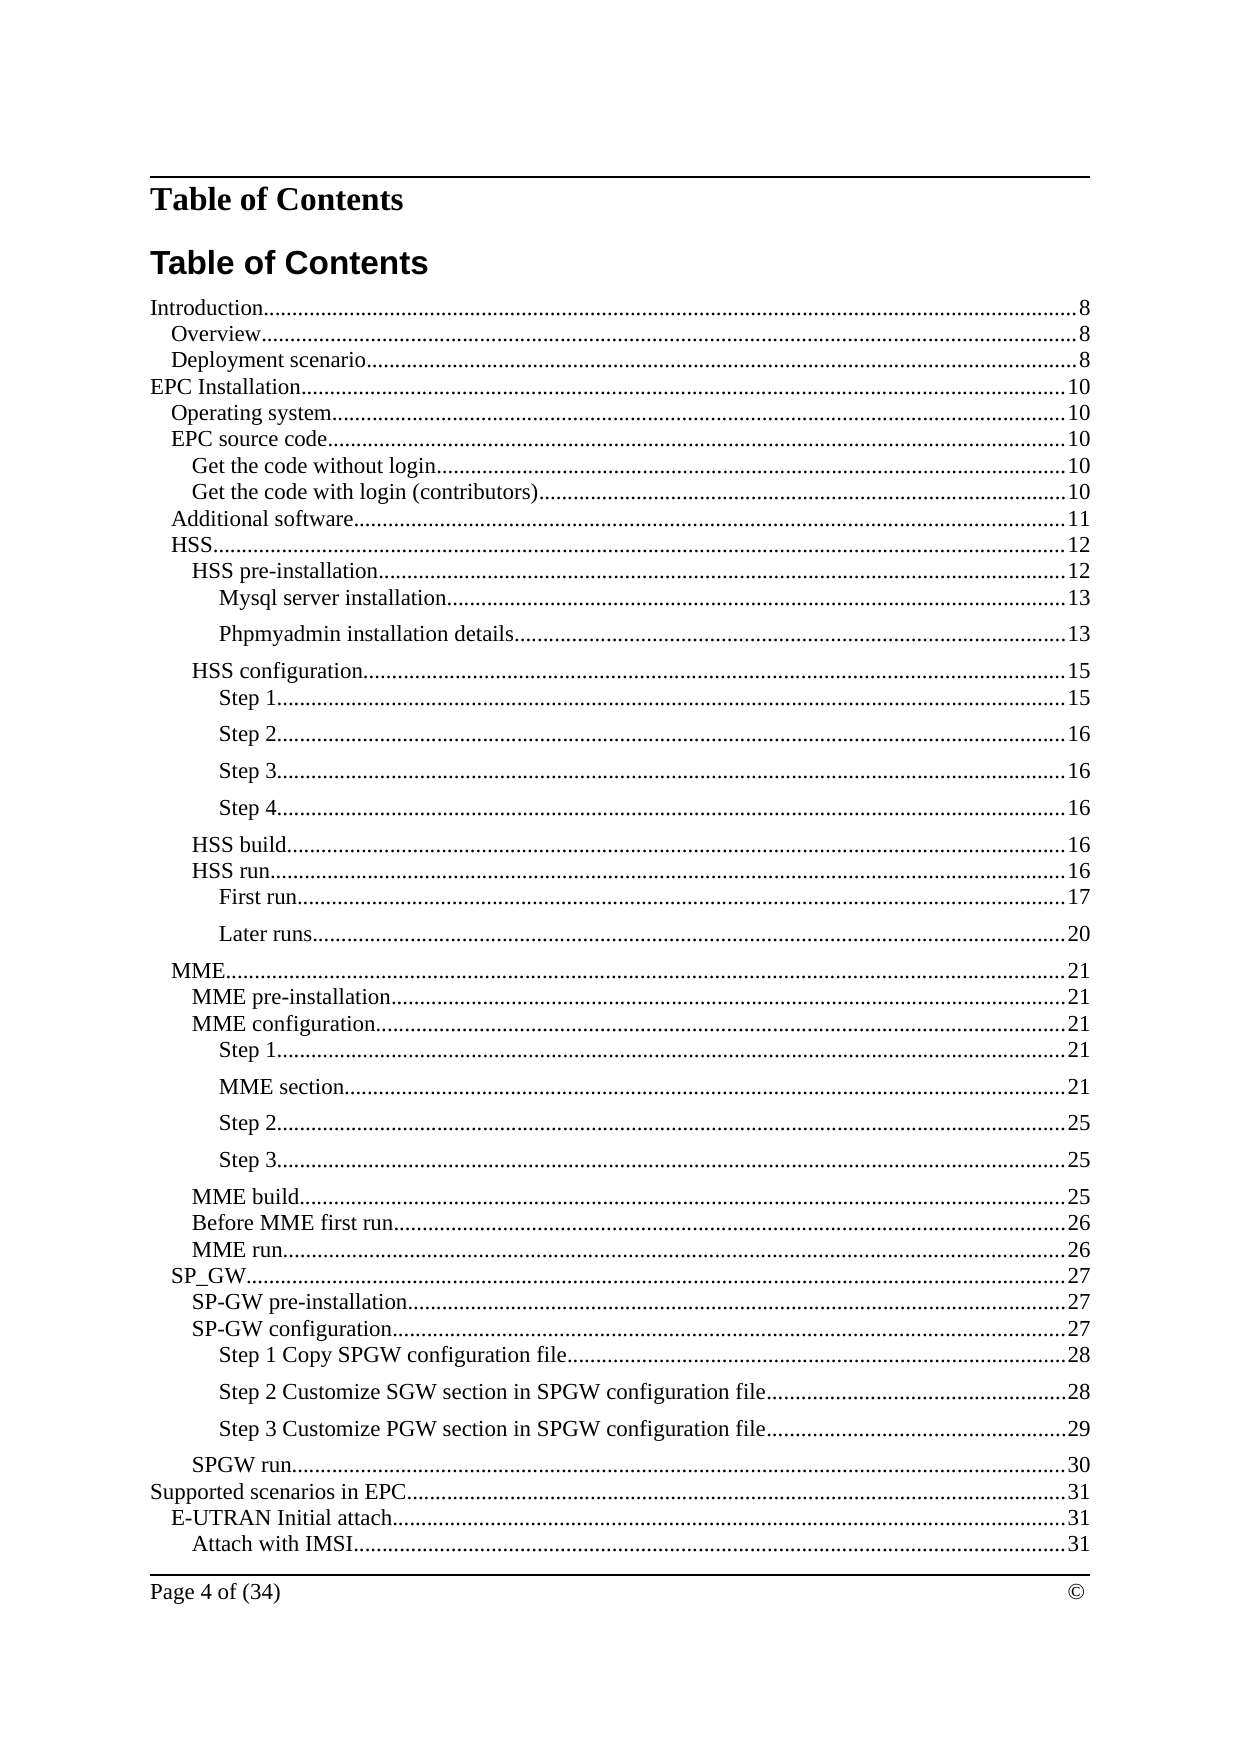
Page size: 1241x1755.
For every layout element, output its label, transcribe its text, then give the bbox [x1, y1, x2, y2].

text E-UTRAN Initial attach 31 [171, 1504, 1090, 1531]
text Phpmyadmin installation details 13 [219, 620, 1090, 647]
text Step 3 Customize PGW section in SPGW configuration file 29 [219, 1415, 1090, 1441]
text Step 4 16 [219, 794, 1090, 820]
text EPC Installation 10 [150, 373, 1090, 399]
text Introduction 8 [150, 294, 1090, 320]
text MME build 25 [192, 1183, 1090, 1209]
text MME section 21 [219, 1073, 1090, 1099]
text HSS build 16 [192, 831, 1090, 857]
text MME configuration 21 [192, 1009, 1090, 1036]
text Deployment scenario 8 [171, 346, 1090, 373]
text Overview 8 [171, 320, 1090, 346]
subtitle Table of Contents [150, 179, 1090, 218]
subtitle Table of Contents [150, 243, 1090, 281]
text Get the code without login 10 [192, 452, 1090, 478]
text Get the code with login (contributors) 10 [192, 478, 1090, 504]
text Step 1 Copy SPGW configuration file 28 [219, 1341, 1090, 1367]
text Step 1 21 [219, 1036, 1090, 1062]
text HSS configuration 15 [192, 657, 1090, 683]
text SP-GW configuration 27 [192, 1315, 1090, 1341]
text Operating system 10 [171, 399, 1090, 426]
text MME 21 [171, 957, 1090, 983]
text MME pre-installation 21 [192, 983, 1090, 1009]
text MME run 26 [192, 1236, 1090, 1262]
text Step 2 Customize SGW section in SPGW configuration file 28 [219, 1378, 1090, 1404]
text Step 3 25 [219, 1146, 1090, 1173]
text Additional software 11 [171, 504, 1090, 531]
text Later runs 20 [219, 920, 1090, 946]
text SP-GW pre-installation 27 [192, 1288, 1090, 1315]
text Attach with IMSI 31 [192, 1531, 1090, 1557]
text First run 17 [219, 883, 1090, 910]
text Step 2 25 [219, 1109, 1090, 1136]
text Mysql server installation 13 [219, 584, 1090, 610]
text HSS 12 [171, 531, 1090, 557]
text Step 1 15 [219, 683, 1090, 710]
text EPC source code 10 [171, 426, 1090, 452]
text SP_GW 27 [171, 1262, 1090, 1288]
text Before MME first run 26 [192, 1209, 1090, 1236]
text Supported scenarios in EPC 31 [150, 1478, 1090, 1504]
text SPGW run 30 [192, 1451, 1090, 1478]
text Step 3 16 [219, 757, 1090, 783]
text Step 2 16 [219, 720, 1090, 747]
text HSS pre-installation 12 [192, 557, 1090, 584]
text HSS run 16 [192, 857, 1090, 883]
